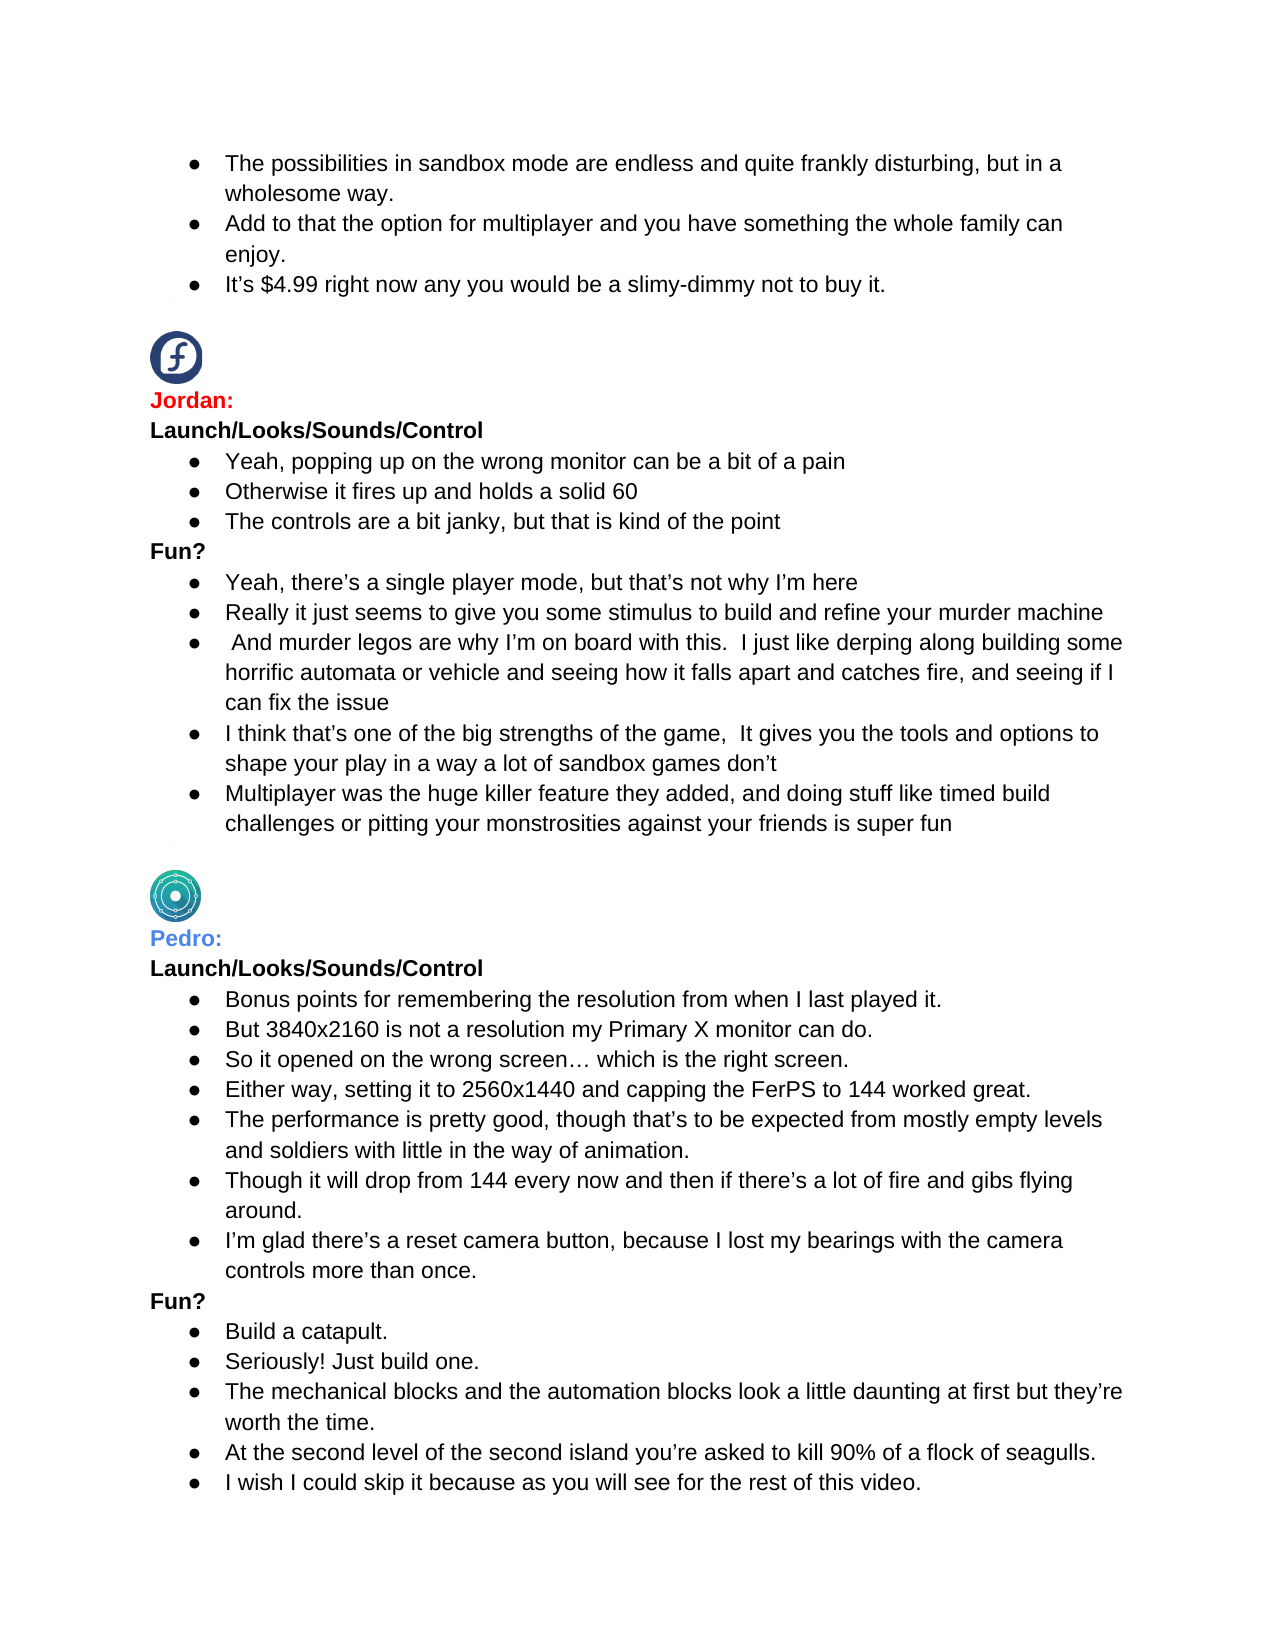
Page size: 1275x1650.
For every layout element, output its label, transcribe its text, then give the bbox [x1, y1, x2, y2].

list I wish I could skip it because as you will see for the rest of this video. [187, 1469, 1125, 1495]
list Yeah, popping up on the wrong monitor can be a bit of a pain [187, 448, 1125, 474]
list At the second level of the second island you’re asked to kill 90% of a flock of seagulls. [187, 1439, 1125, 1465]
text Fun? [150, 538, 1125, 564]
list And murder legos are why I’m on board with this. I just like derping along building some horrific automata or vehicle and seeing how it falls apart and catches fire, and seeing if I can fix the issue [187, 629, 1125, 716]
list The mechanical blocks and the automation blocks look a little daunting at first but they’re worth the time. [187, 1378, 1125, 1435]
list Though it will drop from 144 every now and then if there’s a lot of fire and gibs flying around. [187, 1167, 1125, 1223]
list I think that’s one of the big strengths of the game, It gives you the tools and options to shape your play in a way a lot of sandbox games don’t [187, 719, 1125, 776]
list Multiplayer was the huge killer feature they added, and doing stuff like timed build challenges or pitting your monstrosities against your friends is super fun [187, 780, 1125, 836]
picture [150, 331, 203, 384]
list Otherwise it fires up and holds a solid 60 [187, 478, 1125, 504]
list The possibilities in sandbox mode are endless and quite frankly disturbing, but in a wholesome way. [187, 150, 1125, 207]
list Bonus points for remembering the resolution from when I last played it. [187, 986, 1125, 1012]
list The controls are a bit janky, but that is kind of the point [187, 508, 1125, 534]
text Launch/Looks/Sounds/Control [150, 955, 1125, 982]
list Seriously! Just build one. [187, 1348, 1125, 1374]
text Fun? [150, 1288, 1125, 1314]
list The performance is pretty good, though that’s to be expected from mostly empty levels and soldiers with little in the way of animation. [187, 1106, 1125, 1163]
text Launch/Looks/Sounds/Control [150, 417, 1125, 444]
text Pedro: [150, 871, 1125, 952]
list So it opened on the wrong screen… which is the right screen. [187, 1046, 1125, 1072]
list Build a catapult. [187, 1318, 1125, 1344]
list Really it just seems to give you some stimulus to build and refine your murder machine [187, 599, 1125, 625]
picture [150, 870, 201, 922]
text Jordan: [150, 331, 1125, 413]
list Add to that the option for multiplayer and you have something the whole family can enjoy. [187, 210, 1125, 267]
list I’m glad there’s a reset camera button, because I lost my bearings with the camera controls more than once. [187, 1227, 1125, 1284]
list Either way, setting it to 2560x1440 and capping the FerPS to 144 worked great. [187, 1076, 1125, 1103]
list But 3840x2160 is not a resolution my Primary X monitor can do. [187, 1016, 1125, 1042]
list It’s $4.99 right now any you would be a slimy-dimmy not to buy it. [187, 271, 1125, 297]
list Yeah, there’s a single player mode, but that’s not why I’m here [187, 568, 1125, 595]
